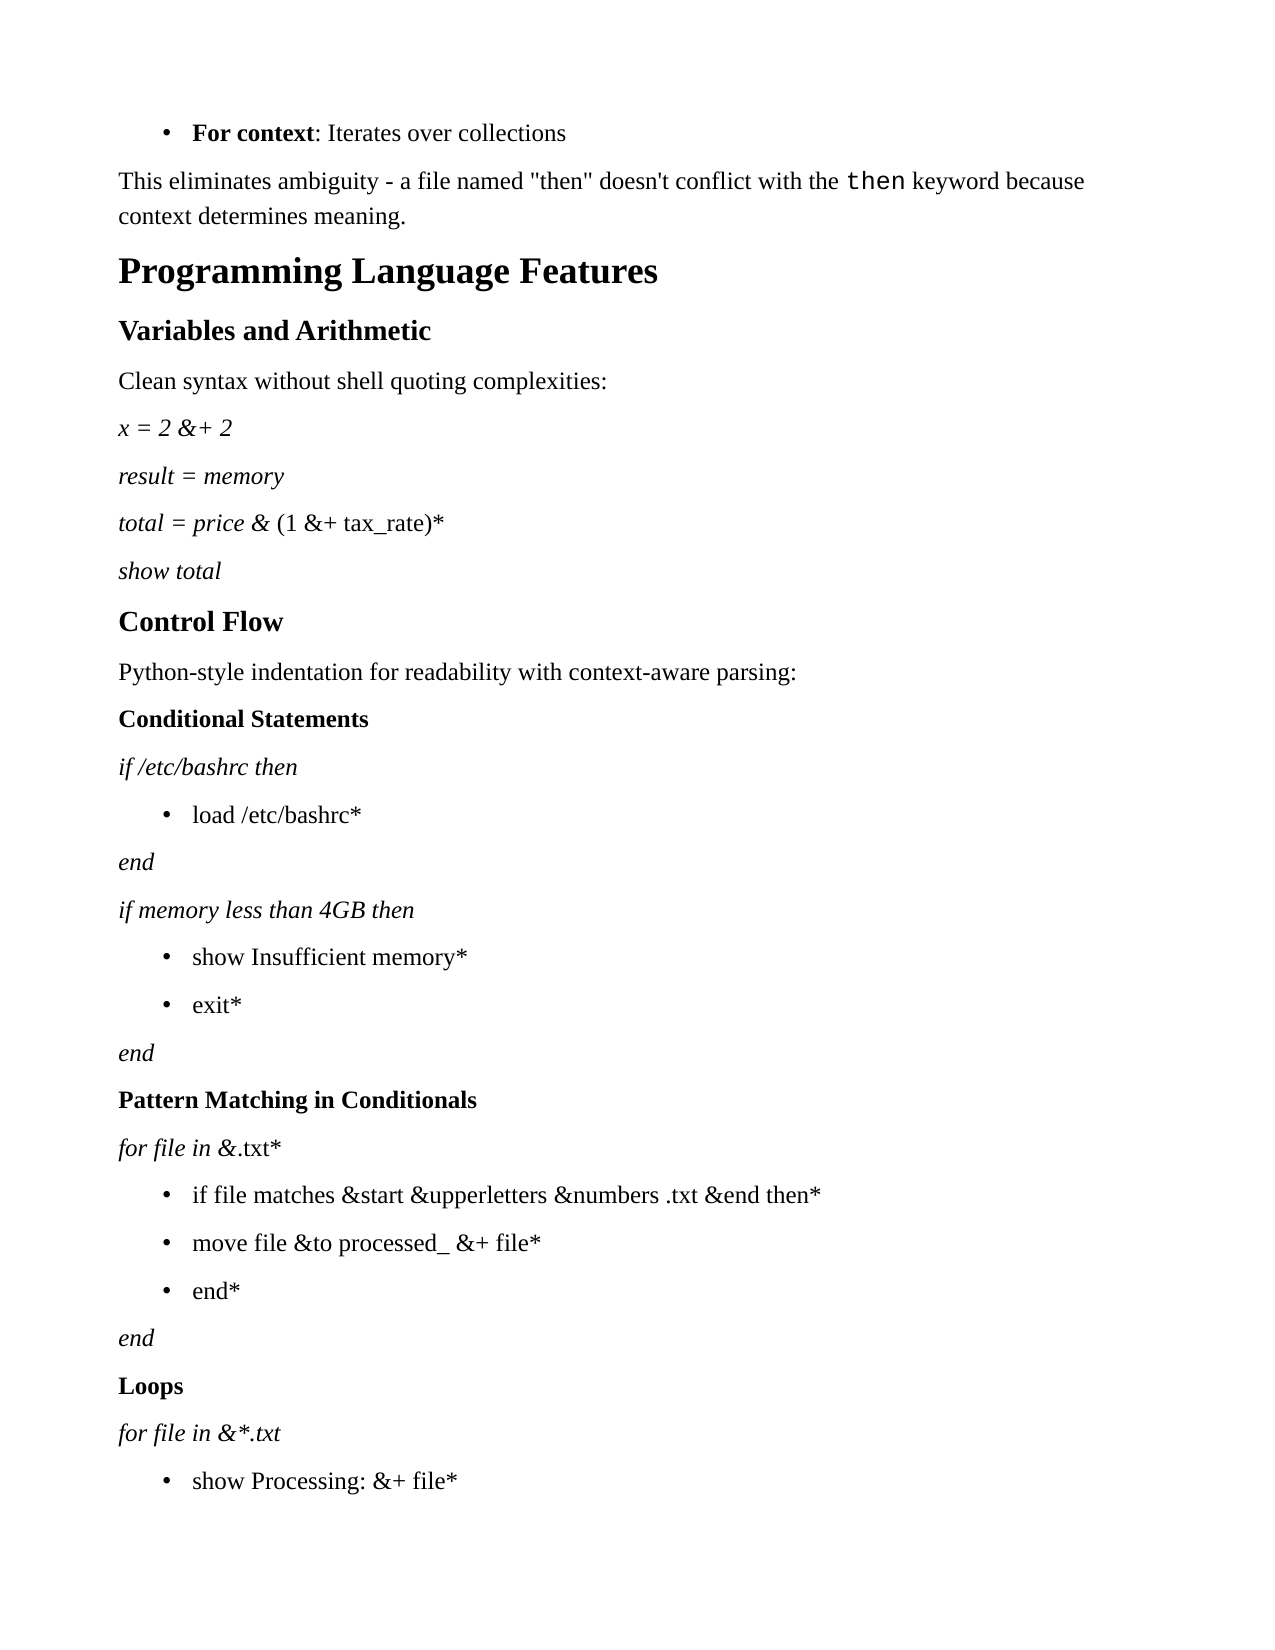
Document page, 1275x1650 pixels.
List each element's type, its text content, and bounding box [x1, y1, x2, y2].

list end* [162, 1276, 1157, 1304]
subtitle Programming Language Features [118, 248, 1157, 292]
list show Processing: &+ file* [162, 1466, 1157, 1495]
list load /etc/bashrc* [162, 800, 1157, 828]
text end [118, 1038, 1157, 1066]
text x = 2 &+ 2 [118, 413, 1157, 442]
subtitle Conditional Statements [118, 704, 1157, 733]
text if /etc/bashrc then [118, 752, 1157, 781]
list if file matches &start &upperletters &numbers .txt &end then* [162, 1181, 1157, 1209]
subtitle Variables and Arithmetic [118, 313, 1157, 346]
text show total [118, 556, 1157, 585]
subtitle Pattern Matching in Conditionals [118, 1085, 1157, 1114]
text result = memory [118, 461, 1157, 490]
subtitle Control Flow [118, 604, 1157, 637]
text Clean syntax without shell quoting complexities: [118, 366, 1157, 394]
text for file in &*.txt [118, 1418, 1157, 1447]
text This eliminates ambiguity - a file named "then" doesn't conflict with the then keyword because context determines meaning. [118, 166, 1157, 229]
list For context: Iterates over collections [162, 118, 1157, 147]
list exit* [162, 990, 1157, 1019]
text for file in &.txt* [118, 1133, 1157, 1162]
text end [118, 847, 1157, 876]
text total = price & (1 &+ tax_rate)* [118, 508, 1157, 537]
text end [118, 1323, 1157, 1352]
list move file &to processed_ &+ file* [162, 1228, 1157, 1257]
subtitle Loops [118, 1371, 1157, 1400]
list show Insufficient memory* [162, 942, 1157, 971]
text Python-style indentation for readability with context-aware parsing: [118, 657, 1157, 686]
text if memory less than 4GB then [118, 895, 1157, 924]
